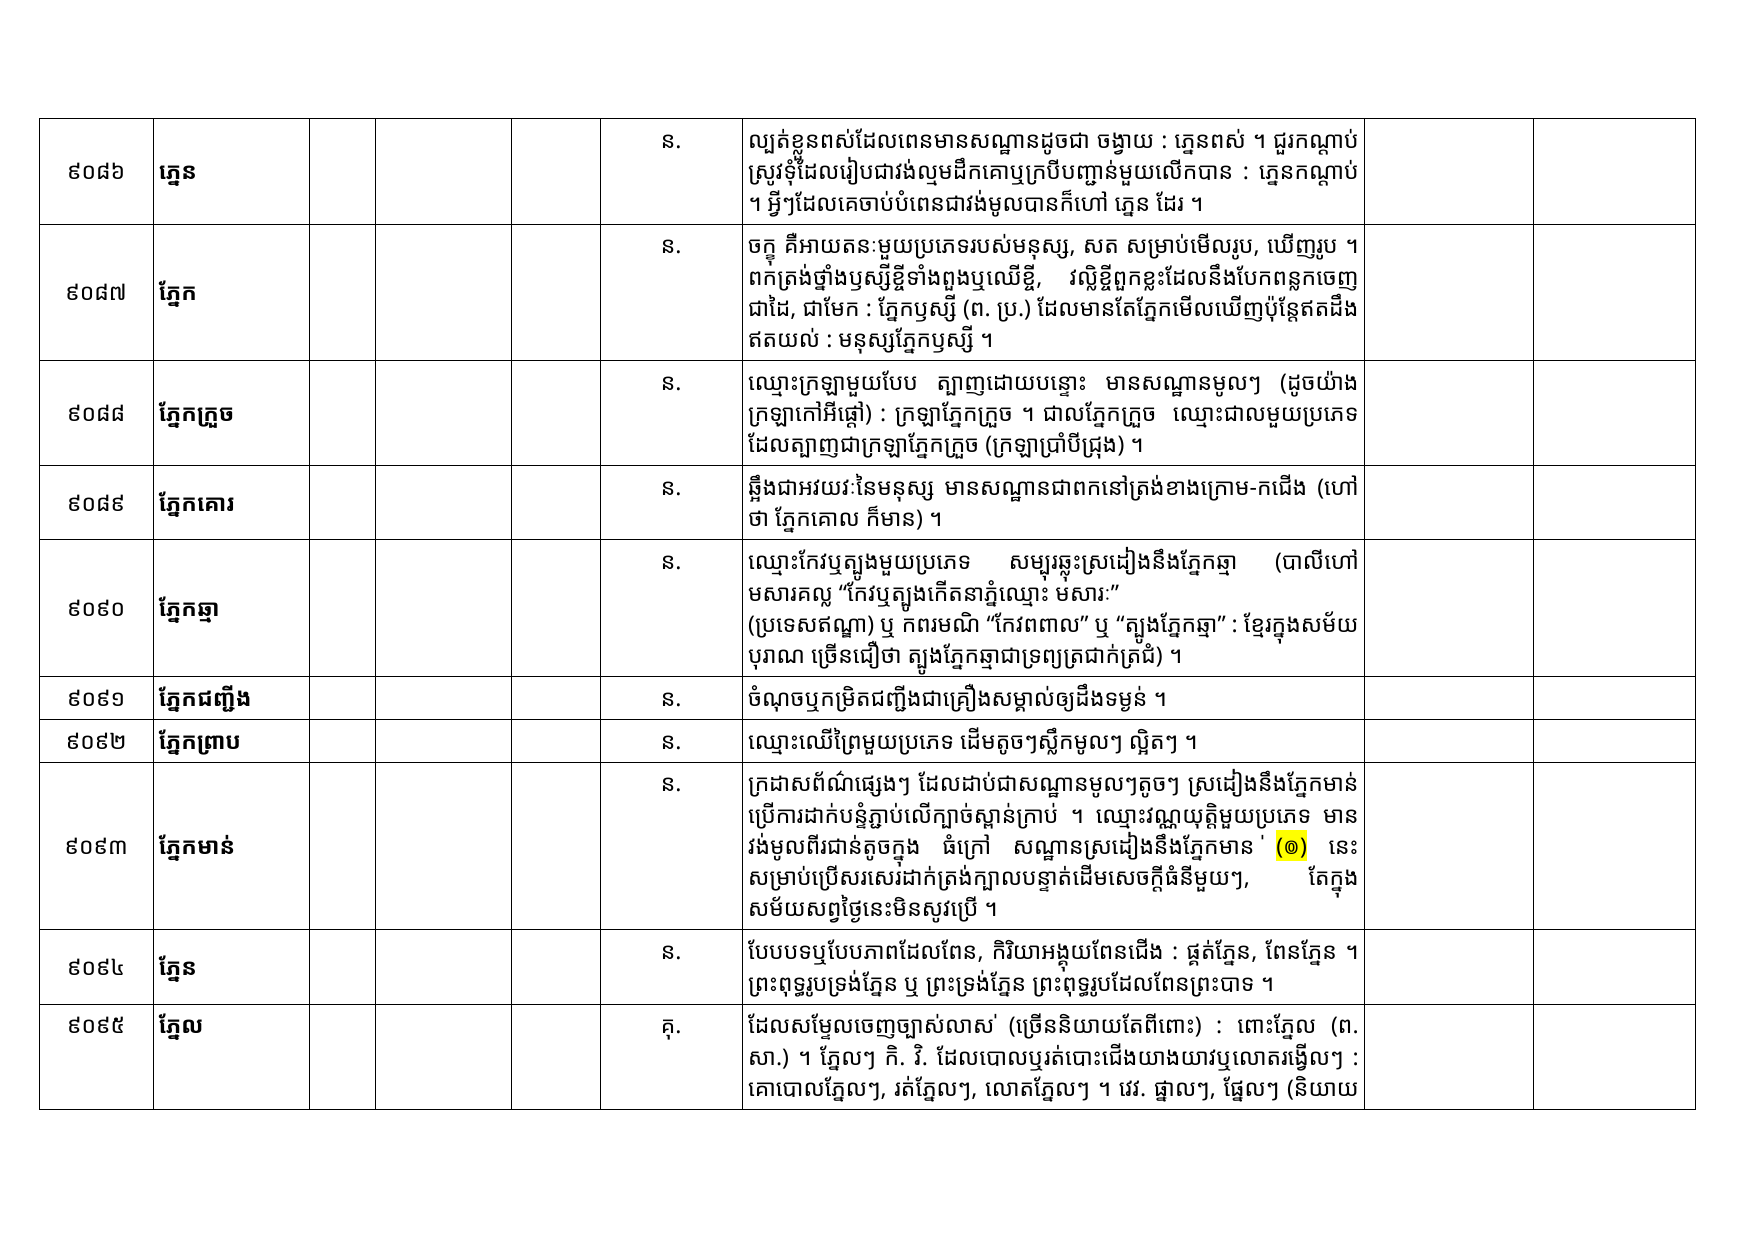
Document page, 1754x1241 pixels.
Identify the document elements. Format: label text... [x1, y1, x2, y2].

table_cell ឈ្មោះ​ក្រឡា​មួយ​បែប ត្បាញ​ដោយ​បន្ទោះ មាន​សណ្ឋាន​មូល​ៗ (ដូច​យ៉ាង​ក្រឡា​កៅអី​ផ្ដៅ) : ក្រឡា​ភ្នែក​ក្រួច ។ ជាល​ភ្នែក​ក្រួច ឈ្មោះ​ជាល​មួយ​ប្រភេទ ដែល​ត្បាញ​ជា​ក្រឡា​ភ្នែក​ក្រួច (ក្រឡា​ប្រាំបី​ជ្រុង) ។ [743, 361, 1364, 465]
table_cell [310, 540, 375, 676]
table_cell [1365, 763, 1533, 929]
table_cell [512, 677, 600, 719]
table_cell [1365, 930, 1533, 1003]
table_cell ៩០៩៥ [40, 1005, 153, 1109]
table_cell ភ្នែល [154, 1005, 309, 1109]
table_cell [310, 225, 375, 360]
table_cell [310, 930, 375, 1003]
table_cell [1534, 466, 1695, 539]
table_cell [512, 1005, 600, 1109]
table_cell គុ. [601, 1005, 742, 1109]
table_cell [376, 225, 511, 360]
table_cell [1365, 361, 1533, 465]
table_cell [512, 763, 600, 929]
table_cell ក្រដាស​ព័ណ៌​ផ្សេង​ៗ ដែល​ដាប់​ជា​សណ្ឋាន​មូល​ៗ​តូច​ៗ ស្រដៀង​នឹង​ភ្នែក​មាន់ ប្រើ​ការ​ដាក់​បន្ទំ​ភ្ជាប់​លើ​ក្បាច់​ស្ពាន់​ក្រាប់ ។ ឈ្មោះ​វណ្ណយុត្តិ​មួយ​ប្រភេទ មាន​វង់​មូល​ពីរ​ជាន់​តូច​ក្នុង ធំ​ក្រៅ សណ្ឋាន​ស្រដៀង​នឹង​ភ្នែក​មាន់ (៙) នេះ សម្រាប់​ប្រើ​សរសេរ​ដាក់​ត្រង់​ក្បាល​បន្ទាត់​ដើម​សេចក្ដី​ធំ​នីមួយ​ៗ, តែ​ក្នុង​សម័យ​សព្វ​ថ្ងៃ​នេះ​មិន​សូវ​ប្រើ ។ [743, 763, 1364, 929]
table_cell [1534, 1005, 1695, 1109]
table_cell ៩០៨៨ [40, 361, 153, 465]
table_cell ឆ្អឹង​ជា​អវយវៈ​នៃ​មនុស្ស មាន​សណ្ឋាន​ជា​ពក​នៅ​ត្រង់​ខាង​ក្រោម-ក​ជើង (ហៅ​ថា ភ្នែក​គោល ក៏មាន) ។ [743, 466, 1364, 539]
table_cell [1534, 763, 1695, 929]
table_cell ភ្នែក​ជញ្ជីង [154, 677, 309, 719]
table_cell [310, 720, 375, 762]
table_cell ន. [601, 540, 742, 676]
table_cell ល្បត់​ខ្លួន​ពស់​ដែល​ពេន​មាន​សណ្ឋាន​ដូច​ជា ចង្វាយ : ភ្នេន​ពស់ ។ ជួរ​កណ្ដាប់​ស្រូវ​ទុំ​ដែល​រៀប​ជា​វង់​ល្មម​ដឹក​គោ​ឬ​ក្របី​បញ្ជាន់​មួយ​លើក​បាន : ភ្នេន​កណ្ដាប់ ។ អ្វី​ៗ​ដែល​គេ​ចាប់​បំពេន​ជា​វង់​មូល​បាន​ក៏​ហៅ ភ្នេន ដែរ ។ [743, 119, 1364, 223]
table_cell [310, 119, 375, 223]
table_cell ភ្នែក [154, 225, 309, 360]
table_cell [376, 1005, 511, 1109]
table_cell [1365, 720, 1533, 762]
table_cell ន. [601, 119, 742, 223]
table_cell [512, 540, 600, 676]
table_cell [1365, 540, 1533, 676]
table_cell [1365, 1005, 1533, 1109]
table_cell ន. [601, 677, 742, 719]
table_cell [512, 119, 600, 223]
table_cell [1534, 930, 1695, 1003]
table_cell ភ្នែក​ឆ្មា [154, 540, 309, 676]
table_cell [376, 763, 511, 929]
table_cell ន. [601, 930, 742, 1003]
table_cell [1534, 720, 1695, 762]
table_cell [310, 466, 375, 539]
table_cell ន. [601, 361, 742, 465]
table_cell ភ្នេន [154, 119, 309, 223]
table_cell [310, 361, 375, 465]
table_cell [512, 720, 600, 762]
table_cell ៩០៩២ [40, 720, 153, 762]
table_cell [376, 930, 511, 1003]
table_cell [1534, 540, 1695, 676]
table_cell ឈ្មោះ​កែវ​ឬ​ត្បូង​មួយ​ប្រភេទ សម្បុរ​ឆ្លុះ​ស្រដៀង​នឹង​ភ្នែក​ឆ្មា (បាលី​ហៅ មសារគល្ល “កែវ​ឬ​ត្បូង​កើត​នា​ភ្នំ​ឈ្មោះ មសារៈ” (ប្រទេស​ឥណ្ឌា) ឬ កពរមណិ “កែវ​ពពាល” ឬ “ត្បូង​ភ្នែក​ឆ្មា” : ខ្មែរ​ក្នុង​សម័យ​បុរាណ ច្រើន​ជឿ​ថា ត្បូង​ភ្នែក​ឆ្មា​ជា​ទ្រព្យ​ត្រជាក់​ត្រជំ) ។ [743, 540, 1364, 676]
table_cell ៩០៩៤ [40, 930, 153, 1003]
table_cell ន. [601, 225, 742, 360]
table_cell [1365, 677, 1533, 719]
table_cell [376, 119, 511, 223]
table_cell បែប​បទ​ឬ​បែប​ភាព​ដែល​ពែន, កិរិយា​អង្គុយ​ពែន​ជើង : ផ្គត់​ភ្នែន, ពែន​ភ្នែន ។ ព្រះ​ពុទ្ធ​រូប​ទ្រង់​ភ្នែន ឬ ព្រះ​ទ្រង់​ភ្នែន ព្រះ​ពុទ្ធ​រូប​ដែល​ពែន​ព្រះ​បាទ ។ [743, 930, 1364, 1003]
table_cell [376, 361, 511, 465]
table_cell ភ្នែន [154, 930, 309, 1003]
table_cell [1365, 119, 1533, 223]
table_cell ៩០៩៣ [40, 763, 153, 929]
table_cell [1534, 119, 1695, 223]
table_cell ចក្ខុ គឺ​អាយតនៈ​មួយ​ប្រភេទ​របស់​មនុស្ស, សត សម្រាប់​មើល​រូប, ឃើញ​រូប ។ ពក​ត្រង់​ថ្នាំង​ឫស្សី​ខ្ចី​ទាំងពួង​ឬ​ឈើ​ខ្ចី, វល្លិ​ខ្ចី​ពួក​ខ្លះ​ដែល​នឹង​បែក​ពន្លក​ចេញ​ជា​ដៃ, ជា​មែក : ភ្នែក​ឫស្សី (ព. ប្រ.) ដែល​មាន​តែ​ភ្នែក​មើល​ឃើញ​ប៉ុន្តែ​ឥត​ដឹង​ឥត​យល់ : មនុស្ស​ភ្នែក​ឫស្សី ។ [743, 225, 1364, 360]
table_cell ភ្នែក​ក្រួច [154, 361, 309, 465]
table_cell ៩០៨៩ [40, 466, 153, 539]
table_cell [1534, 225, 1695, 360]
table_cell ន. [601, 720, 742, 762]
table_cell ចំណុច​ឬ​កម្រិត​ជញ្ជីង​ជា​គ្រឿង​សម្គាល់​ឲ្យ​ដឹង​ទម្ងន់ ។ [743, 677, 1364, 719]
table_cell [310, 677, 375, 719]
table_cell [512, 361, 600, 465]
table_cell [310, 1005, 375, 1109]
table_cell ៩០៨៦ [40, 119, 153, 223]
table_cell [376, 720, 511, 762]
table_cell [512, 466, 600, 539]
table_cell ឈ្មោះ​ឈើ​ព្រៃ​មួយ​ប្រភេទ ដើម​តូច​ៗ​ស្លឹក​មូល​ៗ ល្អិត​ៗ ។ [743, 720, 1364, 762]
table_cell ៩០៩១ [40, 677, 153, 719]
table_cell ន. [601, 466, 742, 539]
table_cell ន. [601, 763, 742, 929]
table_cell [376, 677, 511, 719]
table_cell [512, 930, 600, 1003]
table_cell [310, 763, 375, 929]
table_cell [1365, 466, 1533, 539]
table_cell ភ្នែក​គោរ [154, 466, 309, 539]
table_cell ដែល​សម្ទែល​ចេញ​ច្បាស់​លាស់ (ច្រើន​និយាយ​តែ​ពី​ពោះ) : ពោះ​ភ្នែល (ព. សា.) ។ ភ្នែល​ៗ កិ. វិ. ដែល​បោល​ឬ​រត់​បោះ​ជើង​យាង​យាវ​ឬ​លោត​រង្វើល​ៗ : គោ​បោល​ភ្នែល​ៗ, រត់​ភ្នែល​ៗ, លោត​ភ្នែល​ៗ ។ វេវ. ផ្នាល​ៗ, ផ្នែល​ៗ (និយាយ​ [743, 1005, 1364, 1109]
table_cell [1534, 361, 1695, 465]
table_cell ភ្នែក​ព្រាប [154, 720, 309, 762]
table_cell [376, 540, 511, 676]
table_cell [1365, 225, 1533, 360]
table_cell ភ្នែក​មាន់ [154, 763, 309, 929]
table_cell ៩០៩០ [40, 540, 153, 676]
table_cell ៩០៨៧ [40, 225, 153, 360]
table_cell [512, 225, 600, 360]
table_cell [1534, 677, 1695, 719]
table_cell [376, 466, 511, 539]
